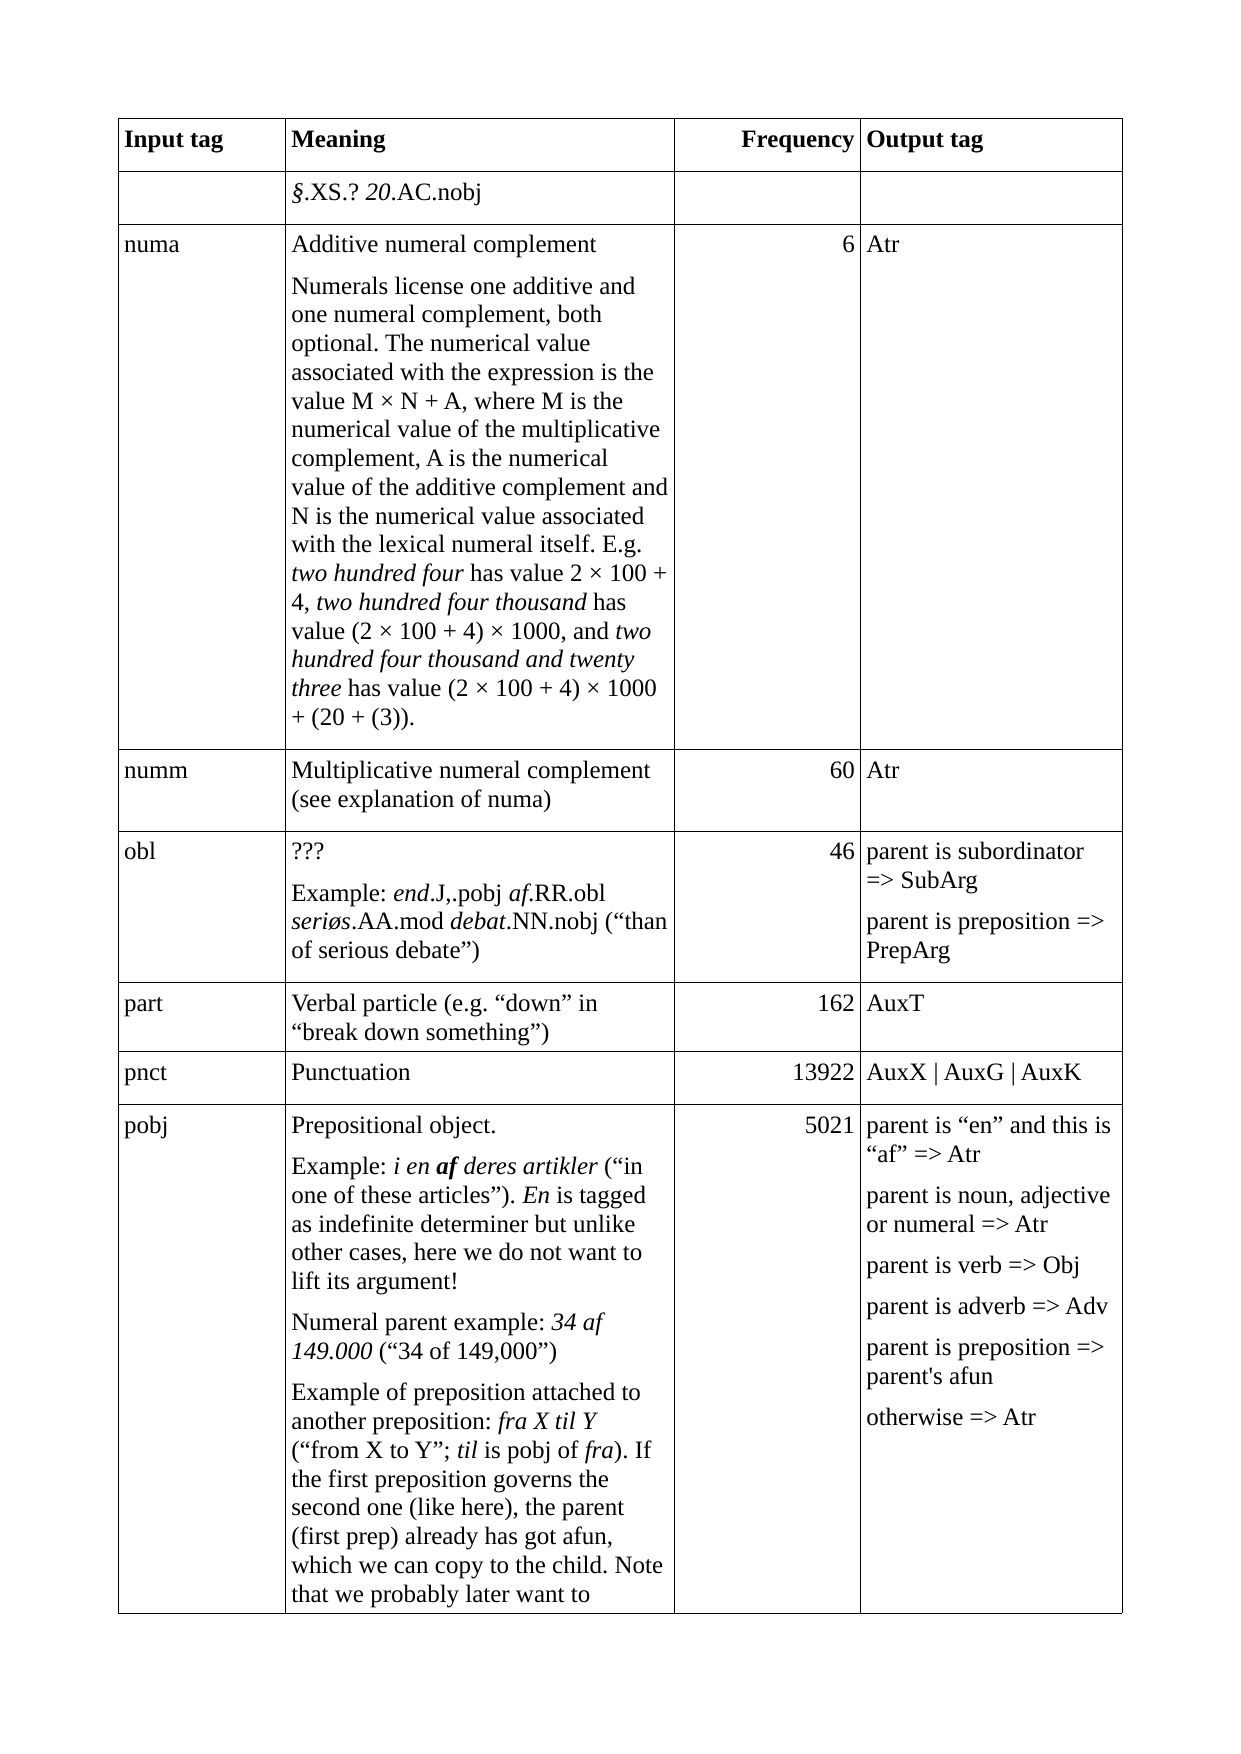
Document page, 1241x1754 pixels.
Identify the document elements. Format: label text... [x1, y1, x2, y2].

table_cell 46 [675, 832, 860, 982]
table_cell 13922 [675, 1052, 860, 1104]
table_cell parent is “en” and this is “af” => Atr parent is noun, adjective or numeral => Atr parent is verb => Obj parent is adverb => Adv parent is preposition => parent's afun otherwise => Atr [861, 1105, 1122, 1613]
table_header Frequency [675, 119, 860, 171]
table_cell 6 [675, 225, 860, 749]
table_cell Punctuation [286, 1052, 674, 1104]
table_cell 162 [675, 983, 860, 1051]
table_cell [675, 172, 860, 224]
table_cell Atr [861, 750, 1122, 831]
table_cell 60 [675, 750, 860, 831]
table_cell [861, 172, 1122, 224]
table_cell numa [119, 225, 285, 749]
table_cell AuxT [861, 983, 1122, 1051]
table_cell Multiplicative numeral complement (see explanation of numa) [286, 750, 674, 831]
table_cell AuxX | AuxG | AuxK [861, 1052, 1122, 1104]
table_cell obl [119, 832, 285, 982]
table_cell numm [119, 750, 285, 831]
table_header Output tag [861, 119, 1122, 171]
table_cell part [119, 983, 285, 1051]
table_cell 5021 [675, 1105, 860, 1613]
table_cell ??? Example: end.J,.pobj af.RR.obl seriøs.AA.mod debat.NN.nobj (“than of serious debate”) [286, 832, 674, 982]
table_cell Additive numeral complement Numerals license one additive and one numeral complement, both optional. The numerical value associated with the expression is the value M × N + A, where M is the numerical value of the multiplicative complement, A is the numerical value of the additive complement and N is the numerical value associated with the lexical numeral itself. E.g. two hundred four has value 2 × 100 + 4, two hundred four thousand has value (2 × 100 + 4) × 1000, and two hundred four thousand and twenty three has value (2 × 100 + 4) × 1000 + (20 + (3)). [286, 225, 674, 749]
table_cell pnct [119, 1052, 285, 1104]
table_cell §.XS.? 20.AC.nobj [286, 172, 674, 224]
table_cell [119, 172, 285, 224]
table_header Input tag [119, 119, 285, 171]
table_cell Atr [861, 225, 1122, 749]
table_cell Prepositional object. Example: i en af deres artikler (“in one of these articles”). En is tagged as indefinite determiner but unlike other cases, here we do not want to lift its argument! Numeral parent example: 34 af 149.000 (“34 of 149,000”) Example of preposition attached to another preposition: fra X til Y (“from X to Y”; til is pobj of fra). If the first preposition governs the second one (like here), the parent (first prep) already has got afun, which we can copy to the child. Note that we probably later want to [286, 1105, 674, 1613]
table_cell Verbal particle (e.g. “down” in “break down something”) [286, 983, 674, 1051]
table_cell parent is subordinator => SubArg parent is preposition => PrepArg [861, 832, 1122, 982]
table_cell pobj [119, 1105, 285, 1613]
table_header Meaning [286, 119, 674, 171]
